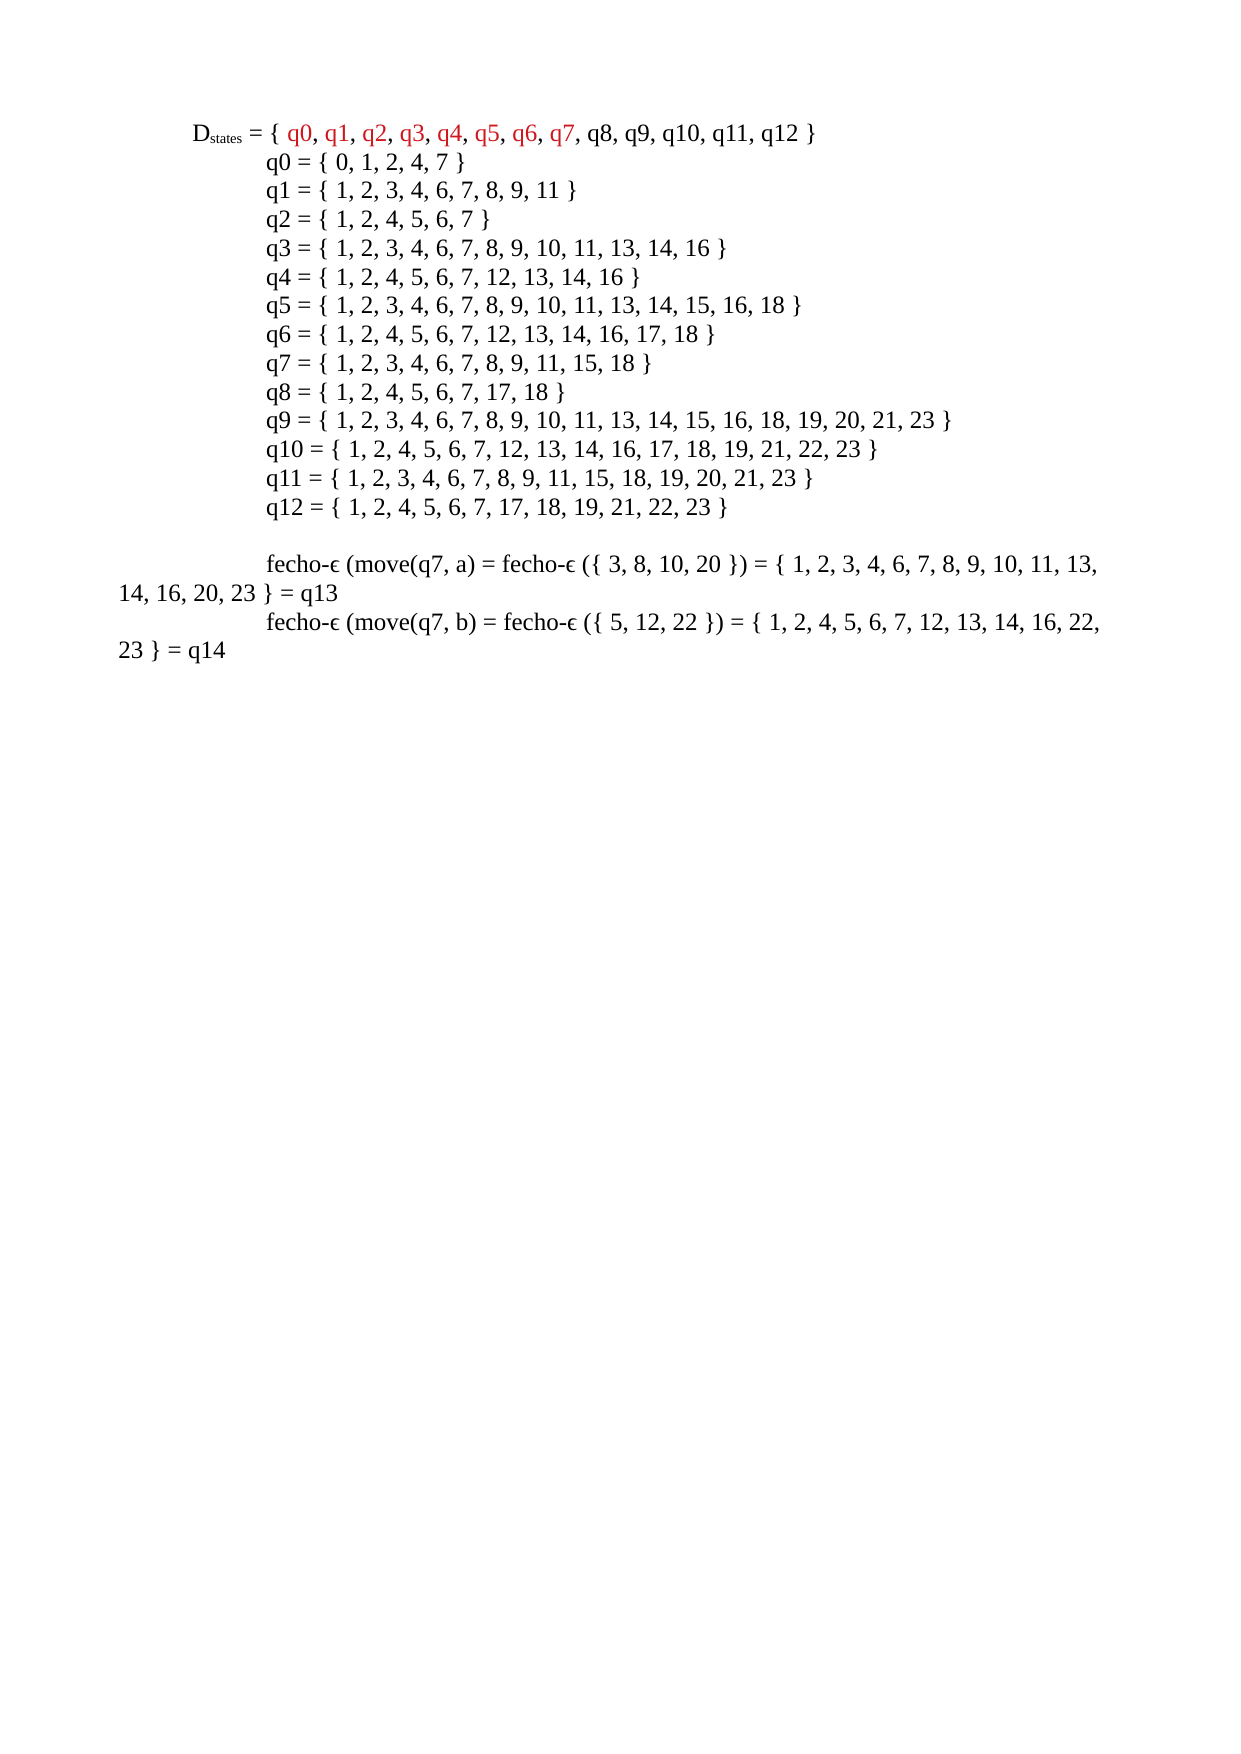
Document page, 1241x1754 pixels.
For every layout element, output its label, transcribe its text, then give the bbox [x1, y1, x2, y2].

text q10 = { 1, 2, 4, 5, 6, 7, 12, 13, 14, 16, 17, 18, 19, 21, 22, 23 } [118, 434, 1122, 463]
text q7 = { 1, 2, 3, 4, 6, 7, 8, 9, 11, 15, 18 } [118, 348, 1122, 377]
text q6 = { 1, 2, 4, 5, 6, 7, 12, 13, 14, 16, 17, 18 } [118, 319, 1122, 348]
text q1 = { 1, 2, 3, 4, 6, 7, 8, 9, 11 } [118, 176, 1122, 204]
text Dstates = { q0, q1, q2, q3, q4, q5, q6, q7, q8, q9, q10, q11, q12 } [118, 118, 1122, 147]
text fecho-ϵ (move(q7, b) = fecho-ϵ ({ 5, 12, 22 }) = { 1, 2, 4, 5, 6, 7, 12, 13, 14, 16, 22, 23 } = q14 [118, 607, 1122, 664]
text q2 = { 1, 2, 4, 5, 6, 7 } [118, 204, 1122, 233]
text q0 = { 0, 1, 2, 4, 7 } [118, 147, 1122, 176]
text q3 = { 1, 2, 3, 4, 6, 7, 8, 9, 10, 11, 13, 14, 16 } [118, 233, 1122, 262]
text fecho-ϵ (move(q7, a) = fecho-ϵ ({ 3, 8, 10, 20 }) = { 1, 2, 3, 4, 6, 7, 8, 9, 10, 11, 13, 14, 16, 20, 23 } = q13 [118, 549, 1122, 607]
text q12 = { 1, 2, 4, 5, 6, 7, 17, 18, 19, 21, 22, 23 } [118, 492, 1122, 521]
text q4 = { 1, 2, 4, 5, 6, 7, 12, 13, 14, 16 } [118, 262, 1122, 291]
text q5 = { 1, 2, 3, 4, 6, 7, 8, 9, 10, 11, 13, 14, 15, 16, 18 } [118, 291, 1122, 319]
text q8 = { 1, 2, 4, 5, 6, 7, 17, 18 } [118, 377, 1122, 406]
text q9 = { 1, 2, 3, 4, 6, 7, 8, 9, 10, 11, 13, 14, 15, 16, 18, 19, 20, 21, 23 } [118, 406, 1122, 434]
text q11 = { 1, 2, 3, 4, 6, 7, 8, 9, 11, 15, 18, 19, 20, 21, 23 } [118, 463, 1122, 492]
